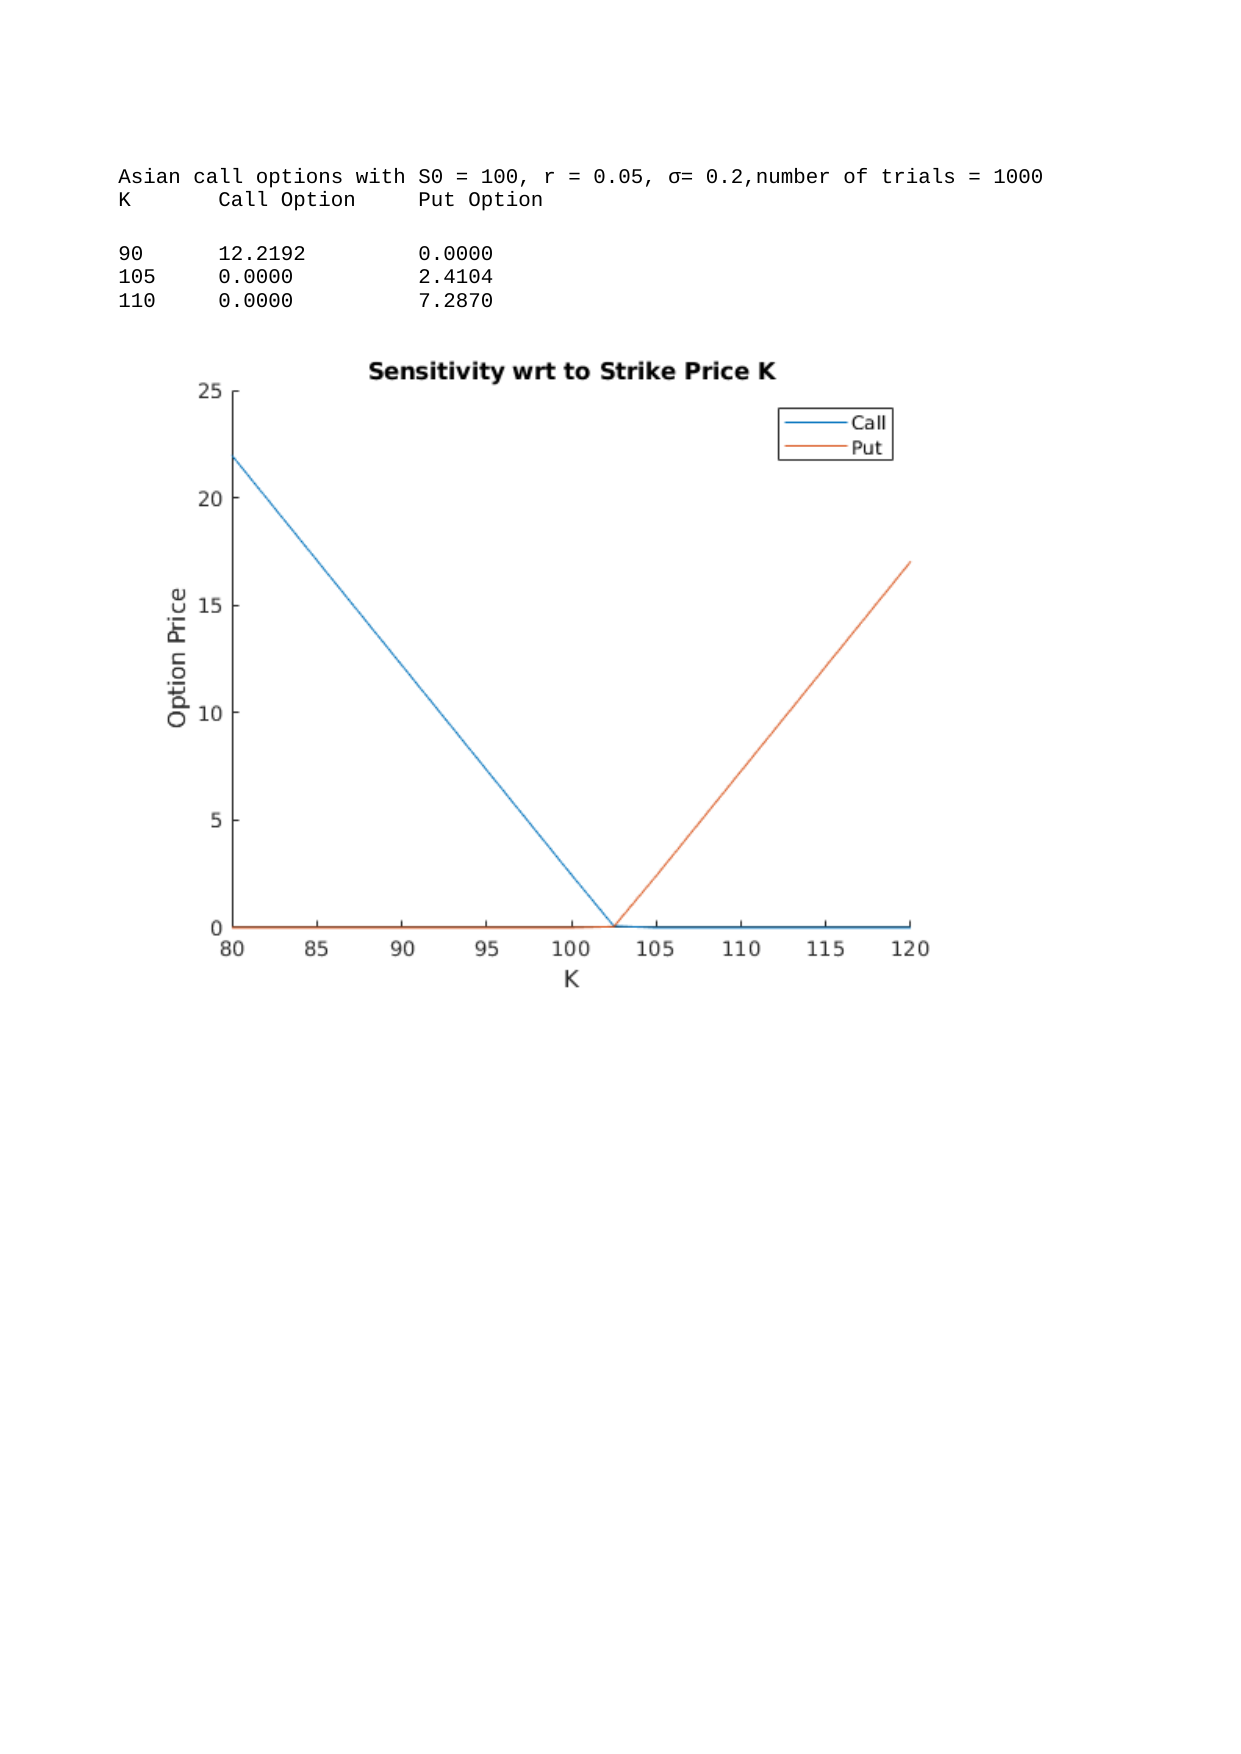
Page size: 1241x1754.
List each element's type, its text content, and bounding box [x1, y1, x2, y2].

text 90 12.2192 0.0000 [118, 242, 1122, 266]
text Asian call options with S0 = 100, r = 0.05, σ= 0.2,number of trials = 1000 [118, 166, 1122, 189]
picture [118, 342, 994, 1000]
text K Call Option Put Option [118, 189, 1122, 213]
text 110 0.0000 7.2870 [118, 290, 1122, 313]
text 105 0.0000 2.4104 [118, 266, 1122, 290]
